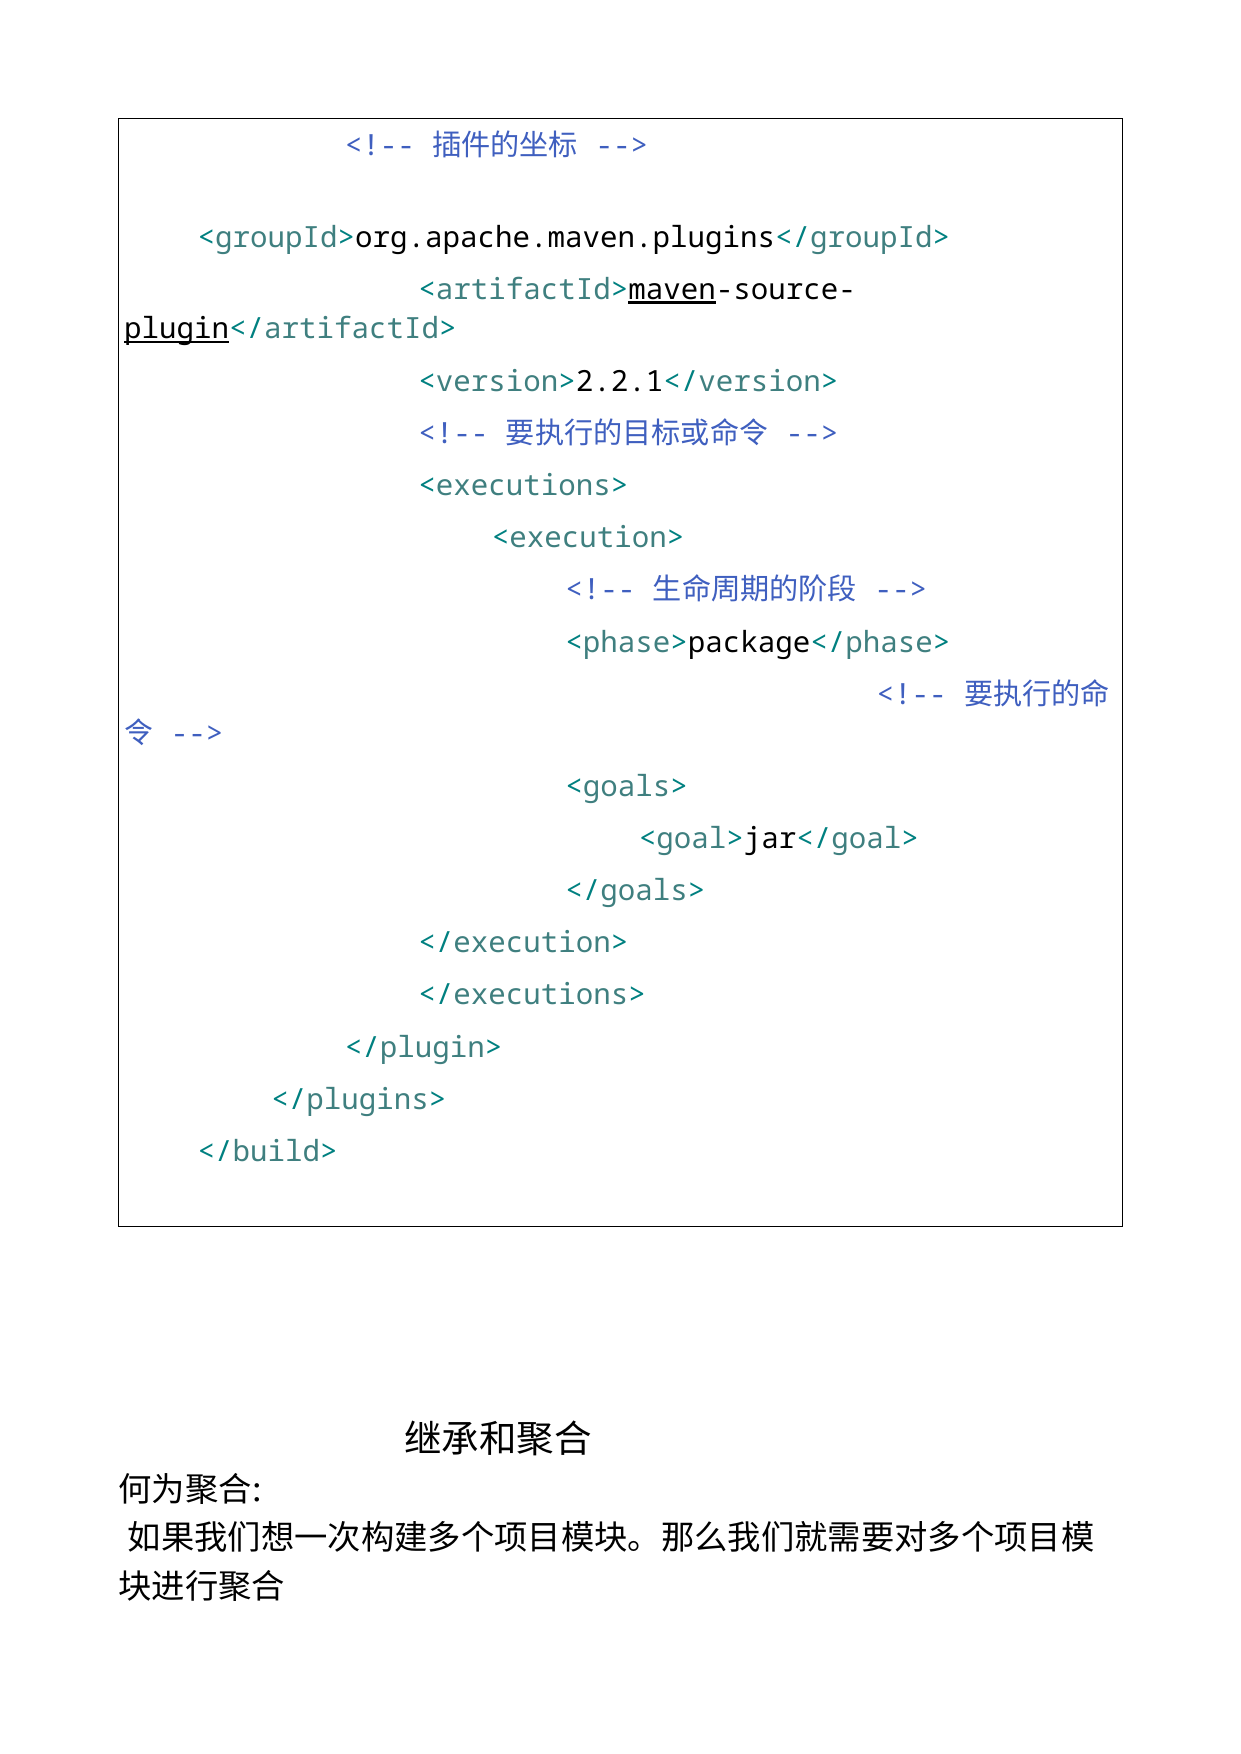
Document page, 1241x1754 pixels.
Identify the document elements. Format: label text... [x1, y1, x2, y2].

text 如果我们想一次构建多个项目模块。那么我们就需要对多个项目模块进行聚合 [118, 1511, 1122, 1608]
text 继承和聚合 [118, 1409, 1122, 1463]
table_header <!-- 插件的坐标 --> <groupId>org.apache.maven.plugins</groupId> <artifactId>maven-source-plugin</artifactId> <version>2.2.1</version> <!-- 要执行的目标或命令 --> <executions> <execution> <!-- 生命周期的阶段 --> <phase>package</phase> <!-- 要执行的命令 --> <goals> <goal>jar</goal> </goals> </execution> </executions> </plugin> </plugins> </build> [119, 119, 1122, 1226]
text 何为聚合: [118, 1463, 1122, 1511]
